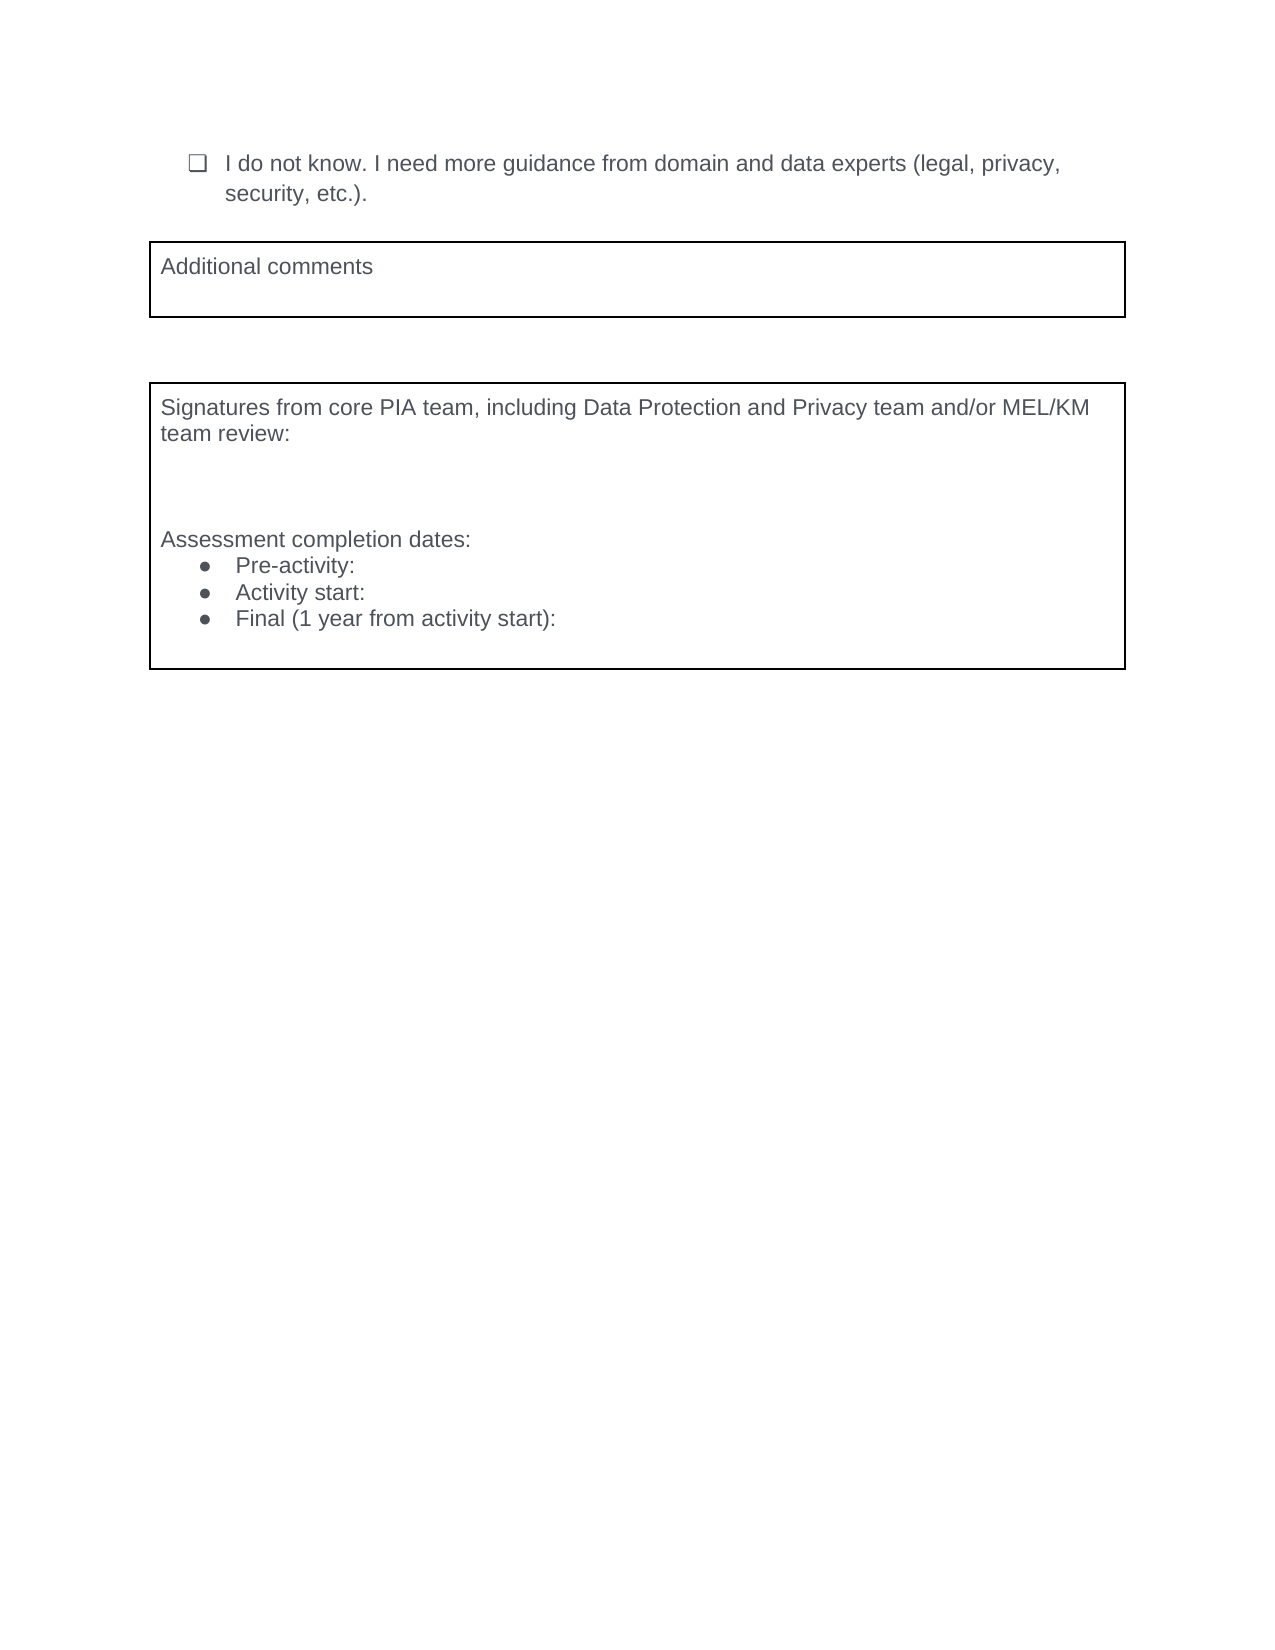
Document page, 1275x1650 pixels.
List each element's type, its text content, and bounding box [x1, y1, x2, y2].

table_header Signatures from core PIA team, including Data Protection and Privacy team and/or MEL/KM team review: Assessment completion dates: Pre-activity: Activity start: Final (1 year from activity start): [151, 384, 1124, 668]
table_header Additional comments [151, 243, 1124, 316]
list I do not know. I need more guidance from domain and data experts (legal, privacy, security, etc.). [187, 150, 1125, 207]
